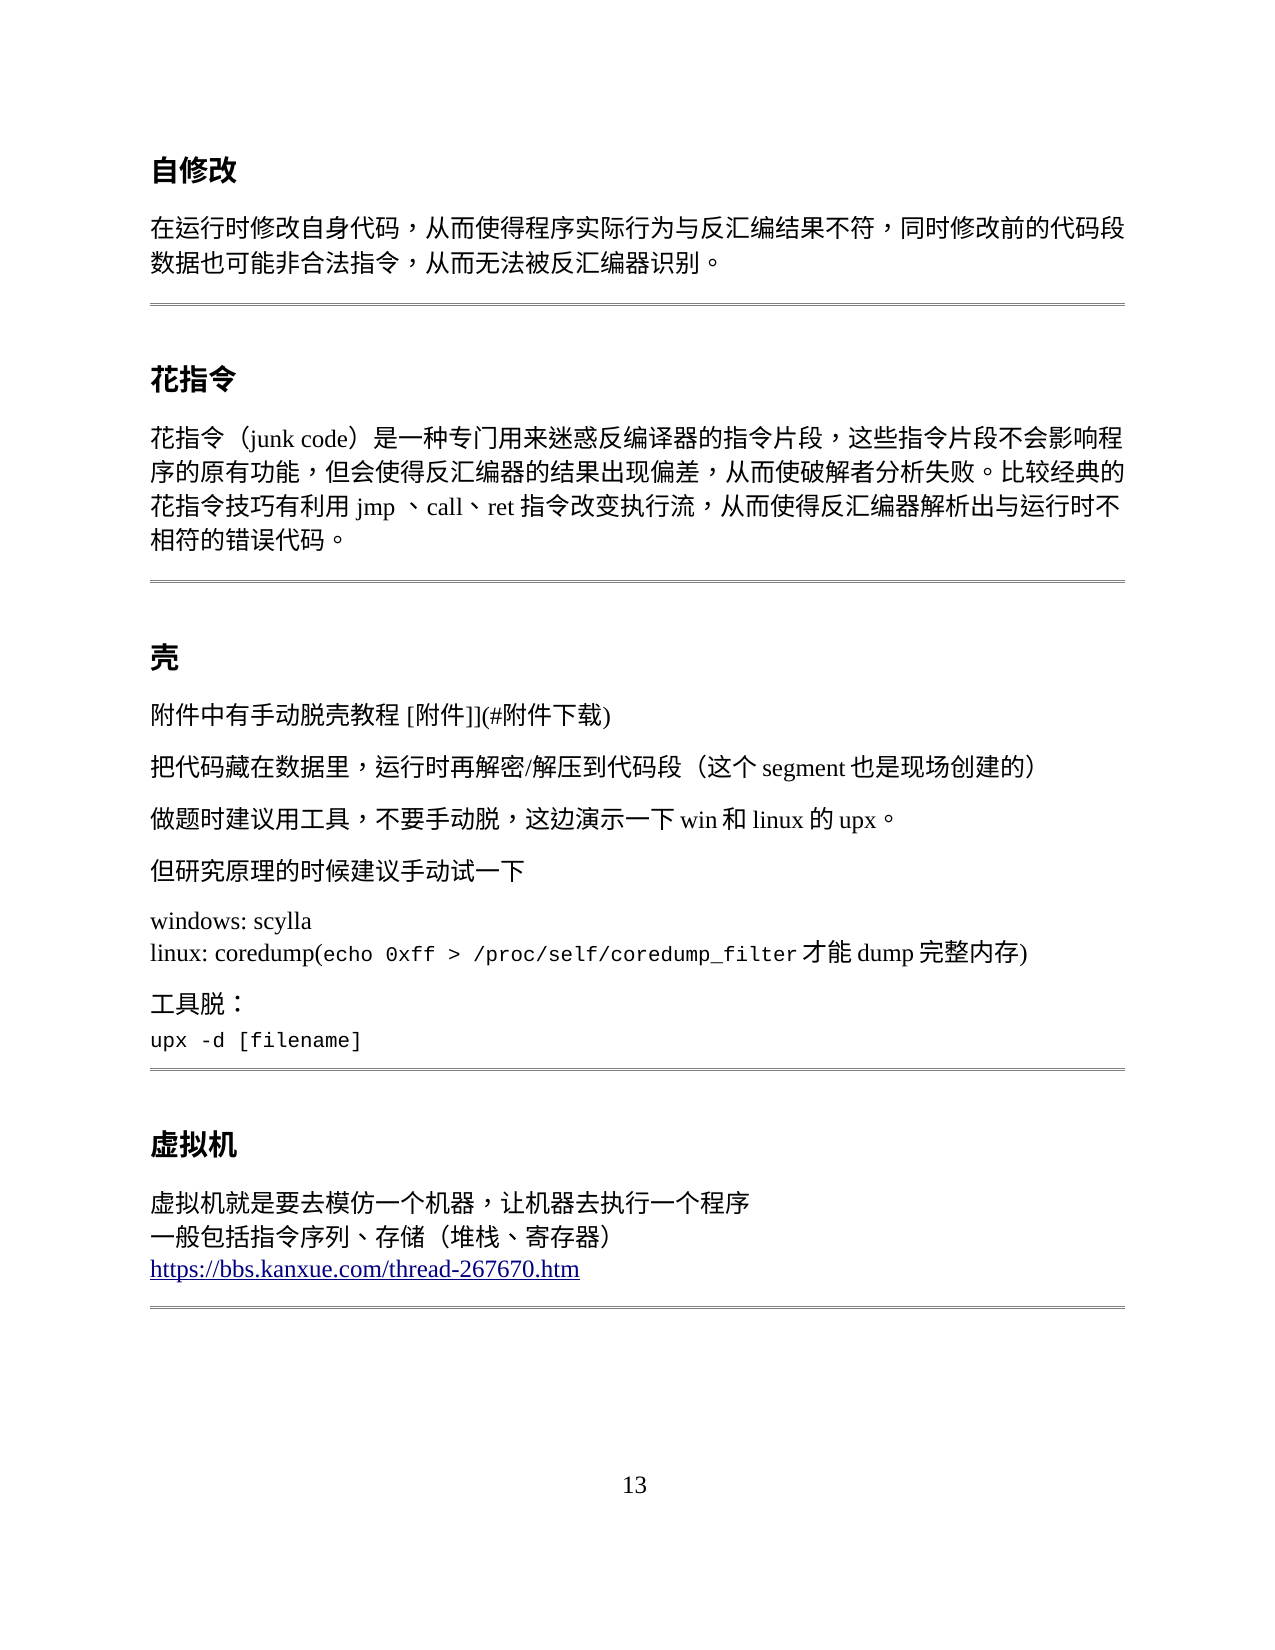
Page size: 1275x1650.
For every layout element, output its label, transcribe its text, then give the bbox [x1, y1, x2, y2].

text 在运行时修改自身代码，从而使得程序实际行为与反汇编结果不符，同时修改前的代码段数据也可能非合法指令，从而无法被反汇编器识别。 [150, 211, 1125, 279]
text upx -d [filename] [150, 1030, 1125, 1053]
text 花指令（junk code）是一种专门用来迷惑反编译器的指令片段，这些指令片段不会影响程序的原有功能，但会使得反汇编器的结果出现偏差，从而使破解者分析失败。比较经典的花指令技巧有利用 jmp 、call、ret 指令改变执行流，从而使得反汇编器解析出与运行时不相符的错误代码。 [150, 421, 1125, 557]
text 但研究原理的时候建议手动试一下 [150, 854, 1125, 888]
text 虚拟机就是要去模仿一个机器，让机器去执行一个程序 一般包括指令序列、存储（堆栈、寄存器） https://bbs.kanxue.com/thread-267670.htm [150, 1186, 1125, 1282]
subtitle 花指令 [150, 359, 1125, 399]
text 附件中有手动脱壳教程 [附件]](#附件下载) [150, 698, 1125, 732]
text windows: scylla linux: coredump(echo 0xff > /proc/self/coredump_filter才能dump完整内存) [150, 906, 1125, 969]
subtitle 壳 [150, 637, 1125, 677]
subtitle 自修改 [150, 150, 1125, 190]
subtitle 虚拟机 [150, 1124, 1125, 1164]
text 做题时建议用工具，不要手动脱，这边演示一下win和linux的upx。 [150, 802, 1125, 836]
text 工具脱： [150, 987, 1125, 1021]
text 把代码藏在数据里，运行时再解密/解压到代码段（这个segment也是现场创建的） [150, 750, 1125, 784]
